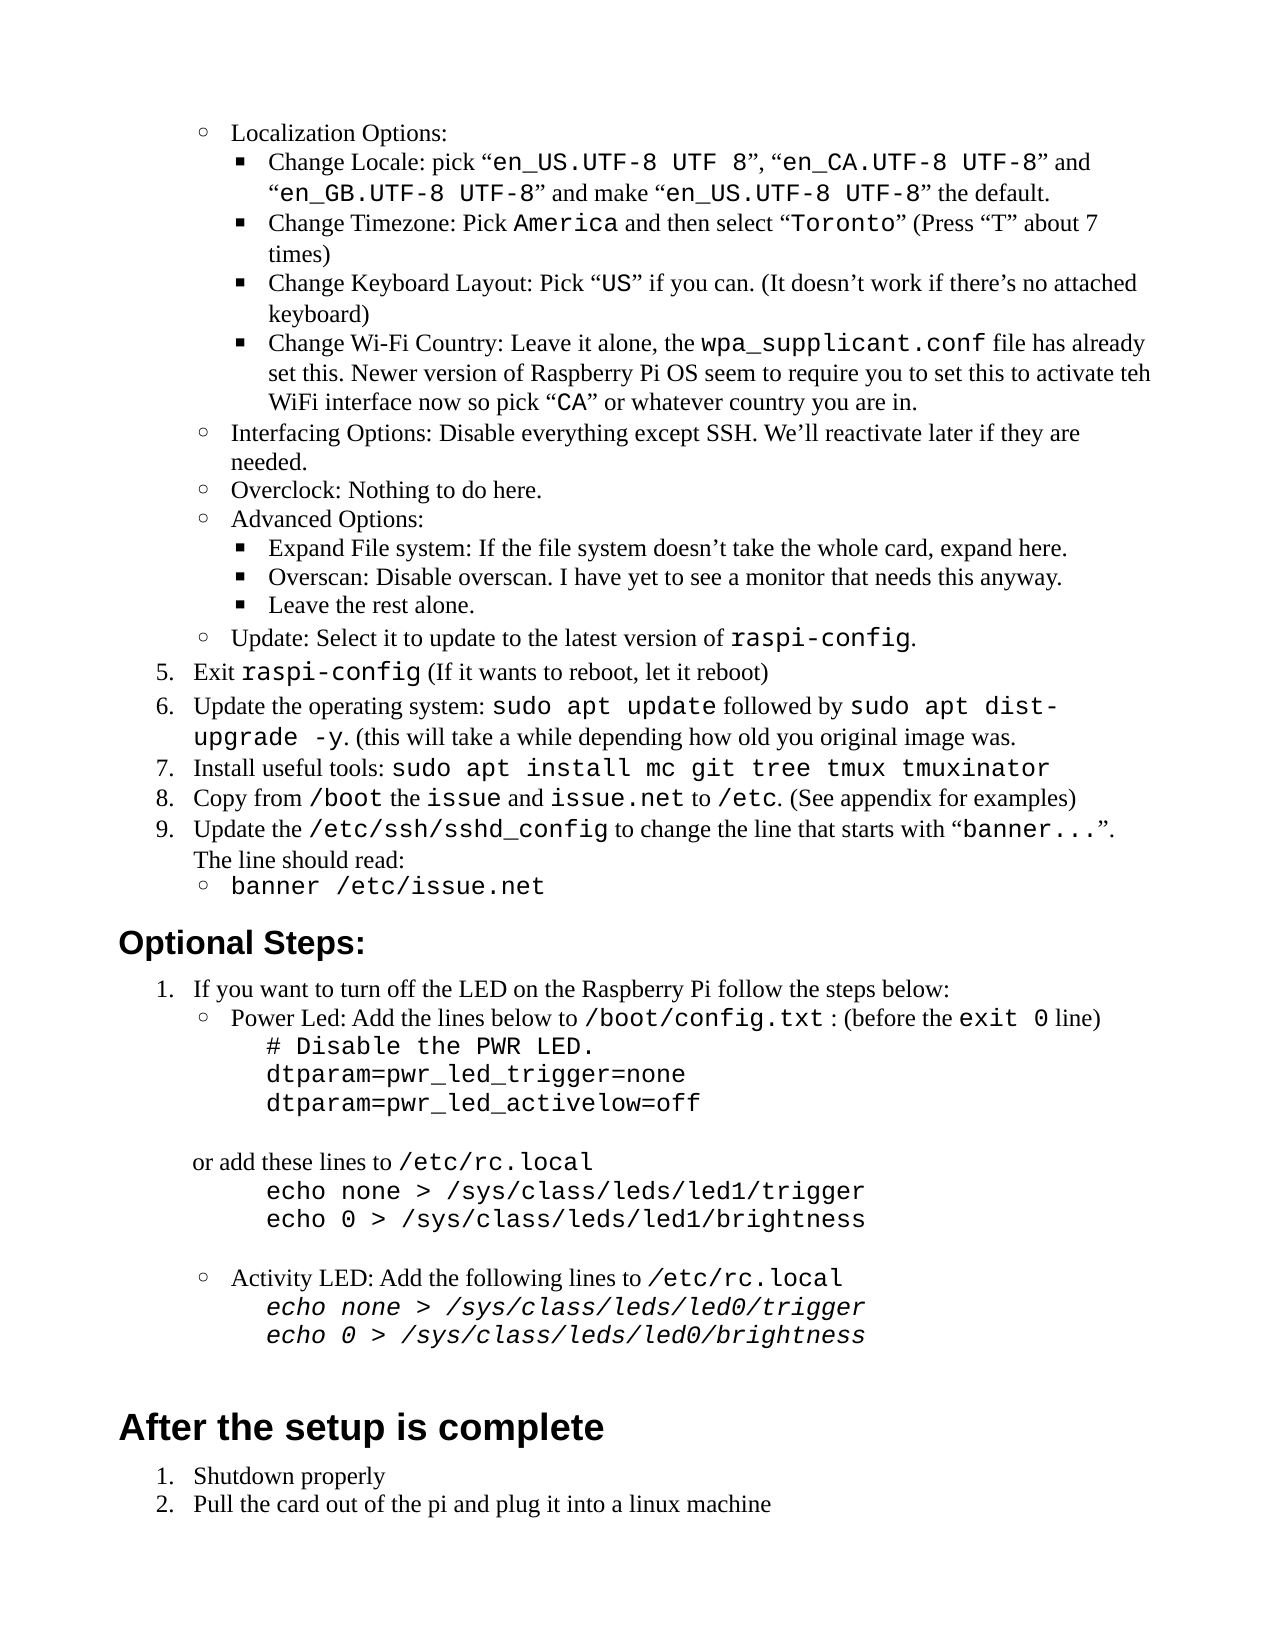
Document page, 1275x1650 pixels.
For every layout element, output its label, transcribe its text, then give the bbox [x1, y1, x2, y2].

list Leave the rest alone. [231, 591, 1157, 619]
list Pull the card out of the pi and plug it into a linux machine [156, 1489, 1157, 1518]
text echo 0 > /sys/class/leds/led0/brightness [266, 1322, 1157, 1351]
subtitle Optional Steps: [118, 923, 1157, 962]
list Change Keyboard Layout: Pick “US” if you can. (It doesn’t work if there’s no attached keyboard) [231, 268, 1157, 328]
list Power Led: Add the lines below to /boot/config.txt : (before the exit 0 line) [193, 1003, 1157, 1034]
list Overclock: Nothing to do here. [193, 476, 1157, 504]
list If you want to turn off the LED on the Raspberry Pi follow the steps below: [156, 974, 1157, 1003]
list Expand File system: If the file system doesn’t take the whole card, expand here. [231, 533, 1157, 562]
list Update the operating system: sudo apt update followed by sudo apt dist-upgrade -y. (this will take a while depending how old you original image was. [156, 687, 1157, 753]
list Interfacing Options: Disable everything except SSH. We’ll reactivate later if they are needed. [193, 418, 1157, 476]
list Activity LED: Add the following lines to /etc/rc.local [193, 1263, 1157, 1294]
list Localization Options: [193, 118, 1157, 147]
list Shutdown properly [156, 1461, 1157, 1489]
text echo none > /sys/class/leds/led1/trigger [266, 1178, 1157, 1207]
list banner /etc/issue.net [193, 874, 1157, 902]
list Change Locale: pick “en_US.UTF-8 UTF 8”, “en_CA.UTF-8 UTF-8” and “en_GB.UTF-8 UTF-8” and make “en_US.UTF-8 UTF-8” the default. [231, 147, 1157, 208]
text # Disable the PWR LED. [266, 1034, 1157, 1062]
list Change Timezone: Pick America and then select “Toronto” (Press “T” about 7 times) [231, 208, 1157, 268]
list Exit raspi-config (If it wants to reboot, let it reboot) [156, 653, 1157, 687]
text dtparam=pwr_led_trigger=none [266, 1062, 1157, 1090]
list Update: Select it to update to the latest version of raspi-config. [193, 619, 1157, 653]
list Install useful tools: sudo apt install mc git tree tmux tmuxinator [156, 753, 1157, 783]
text echo 0 > /sys/class/leds/led1/brightness [266, 1207, 1157, 1235]
list Change Wi-Fi Country: Leave it alone, the wpa_supplicant.conf file has already set this. Newer version of Raspberry Pi OS seem to require you to set this to activate teh WiFi interface now so pick “CA” or whatever country you are in. [231, 328, 1157, 418]
list Copy from /boot the issue and issue.net to /etc. (See appendix for examples) [156, 783, 1157, 814]
text dtparam=pwr_led_activelow=off [266, 1090, 1157, 1119]
list Update the /etc/ssh/sshd_config to change the line that starts with “banner...”. The line should read: [156, 814, 1157, 874]
text or add these lines to /etc/rc.local [192, 1147, 1157, 1178]
text echo none > /sys/class/leds/led0/trigger [266, 1294, 1157, 1322]
list Advanced Options: [193, 504, 1157, 533]
subtitle After the setup is complete [118, 1404, 1157, 1448]
list Overscan: Disable overscan. I have yet to see a monitor that needs this anyway. [231, 562, 1157, 591]
